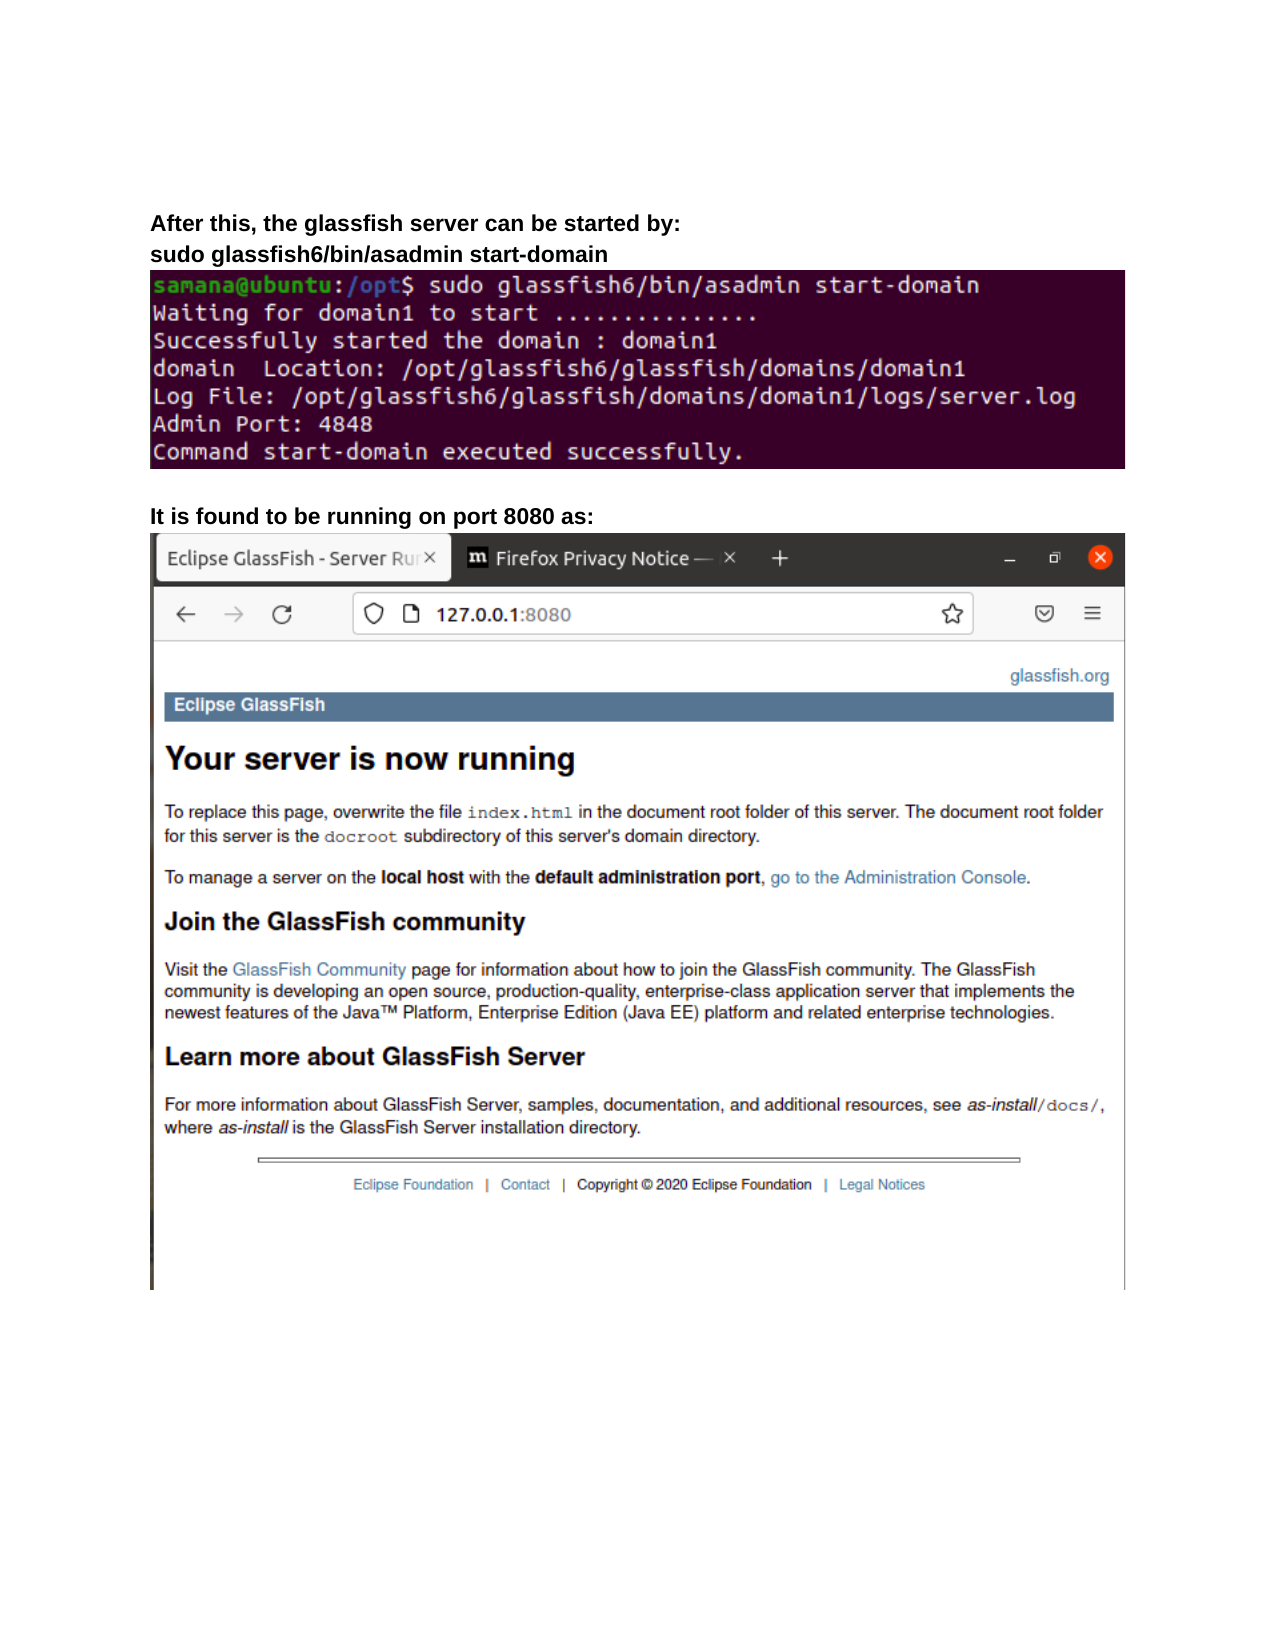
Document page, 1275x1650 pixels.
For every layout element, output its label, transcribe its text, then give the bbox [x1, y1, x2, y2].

text It is found to be running on port 8080 as: [150, 503, 1125, 529]
text After this, the glassfish server can be started by: [150, 210, 1125, 237]
picture [150, 533, 1125, 1290]
text sudo glassfish6/bin/asadmin start-domain [150, 241, 1125, 267]
picture [150, 270, 1125, 469]
